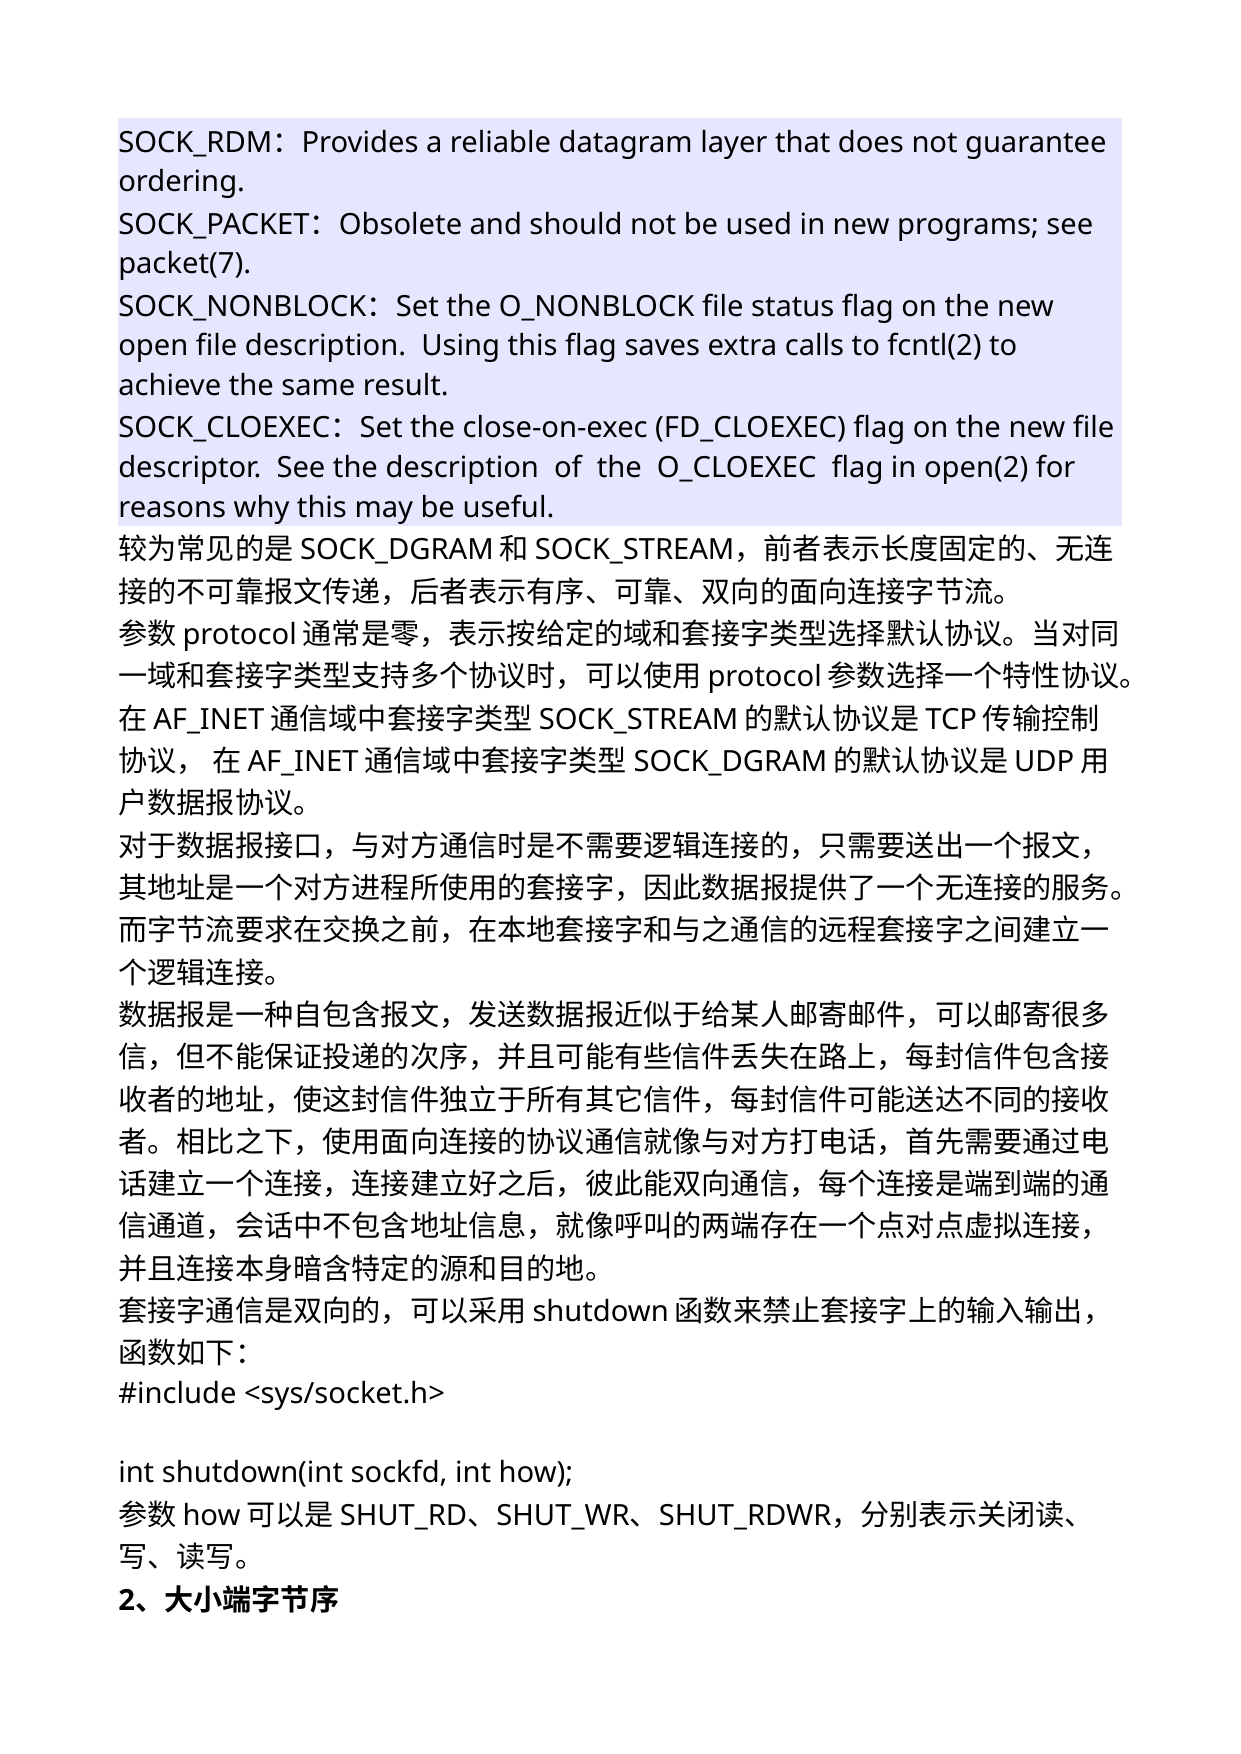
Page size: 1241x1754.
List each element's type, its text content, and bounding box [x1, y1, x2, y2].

text #include <sys/socket.h> [118, 1372, 1122, 1412]
text 套接字通信是双向的，可以采用shutdown函数来禁止套接字上的输入输出，函数如下： [118, 1288, 1122, 1372]
text 对于数据报接口，与对方通信时是不需要逻辑连接的，只需要送出一个报文，其地址是一个对方进程所使用的套接字，因此数据报提供了一个无连接的服务。而字节流要求在交换之前，在本地套接字和与之通信的远程套接字之间建立一个逻辑连接。 [118, 822, 1122, 992]
text SOCK_NONBLOCK：Set the O_NONBLOCK file status flag on the new open file description. Using this flag saves extra calls to fcntl(2) to achieve the same result. [118, 282, 1122, 404]
text SOCK_PACKET：Obsolete and should not be used in new programs; see packet(7). [118, 200, 1122, 282]
text 2、大小端字节序 [118, 1576, 1122, 1618]
text int shutdown(int sockfd, int how); [118, 1452, 1122, 1491]
text 参数how可以是SHUT_RD、SHUT_WR、SHUT_RDWR，分别表示关闭读、写、读写。 [118, 1491, 1122, 1576]
text SOCK_CLOEXEC：Set the close-on-exec (FD_CLOEXEC) flag on the new file descriptor. See the description of the O_CLOEXEC flag in open(2) for reasons why this may be useful. [118, 404, 1122, 526]
text 参数protocol通常是零，表示按给定的域和套接字类型选择默认协议。当对同一域和套接字类型支持多个协议时，可以使用protocol参数选择一个特性协议。在AF_INET通信域中套接字类型SOCK_STREAM的默认协议是TCP传输控制协议， 在AF_INET通信域中套接字类型 SOCK_DGRAM的默认协议是UDP用户数据报协议。 [118, 611, 1122, 822]
text 数据报是一种自包含报文，发送数据报近似于给某人邮寄邮件，可以邮寄很多信，但不能保证投递的次序，并且可能有些信件丢失在路上，每封信件包含接收者的地址，使这封信件独立于所有其它信件，每封信件可能送达不同的接收者。相比之下，使用面向连接的协议通信就像与对方打电话，首先需要通过电话建立一个连接，连接建立好之后，彼此能双向通信，每个连接是端到端的通信通道，会话中不包含地址信息，就像呼叫的两端存在一个点对点虚拟连接，并且连接本身暗含特定的源和目的地。 [118, 992, 1122, 1288]
text SOCK_RDM：Provides a reliable datagram layer that does not guarantee ordering. [118, 118, 1122, 200]
text 较为常见的是 SOCK_DGRAM和SOCK_STREAM，前者表示长度固定的、无连接的不可靠报文传递，后者表示有序、可靠、双向的面向连接字节流。 [118, 526, 1122, 611]
